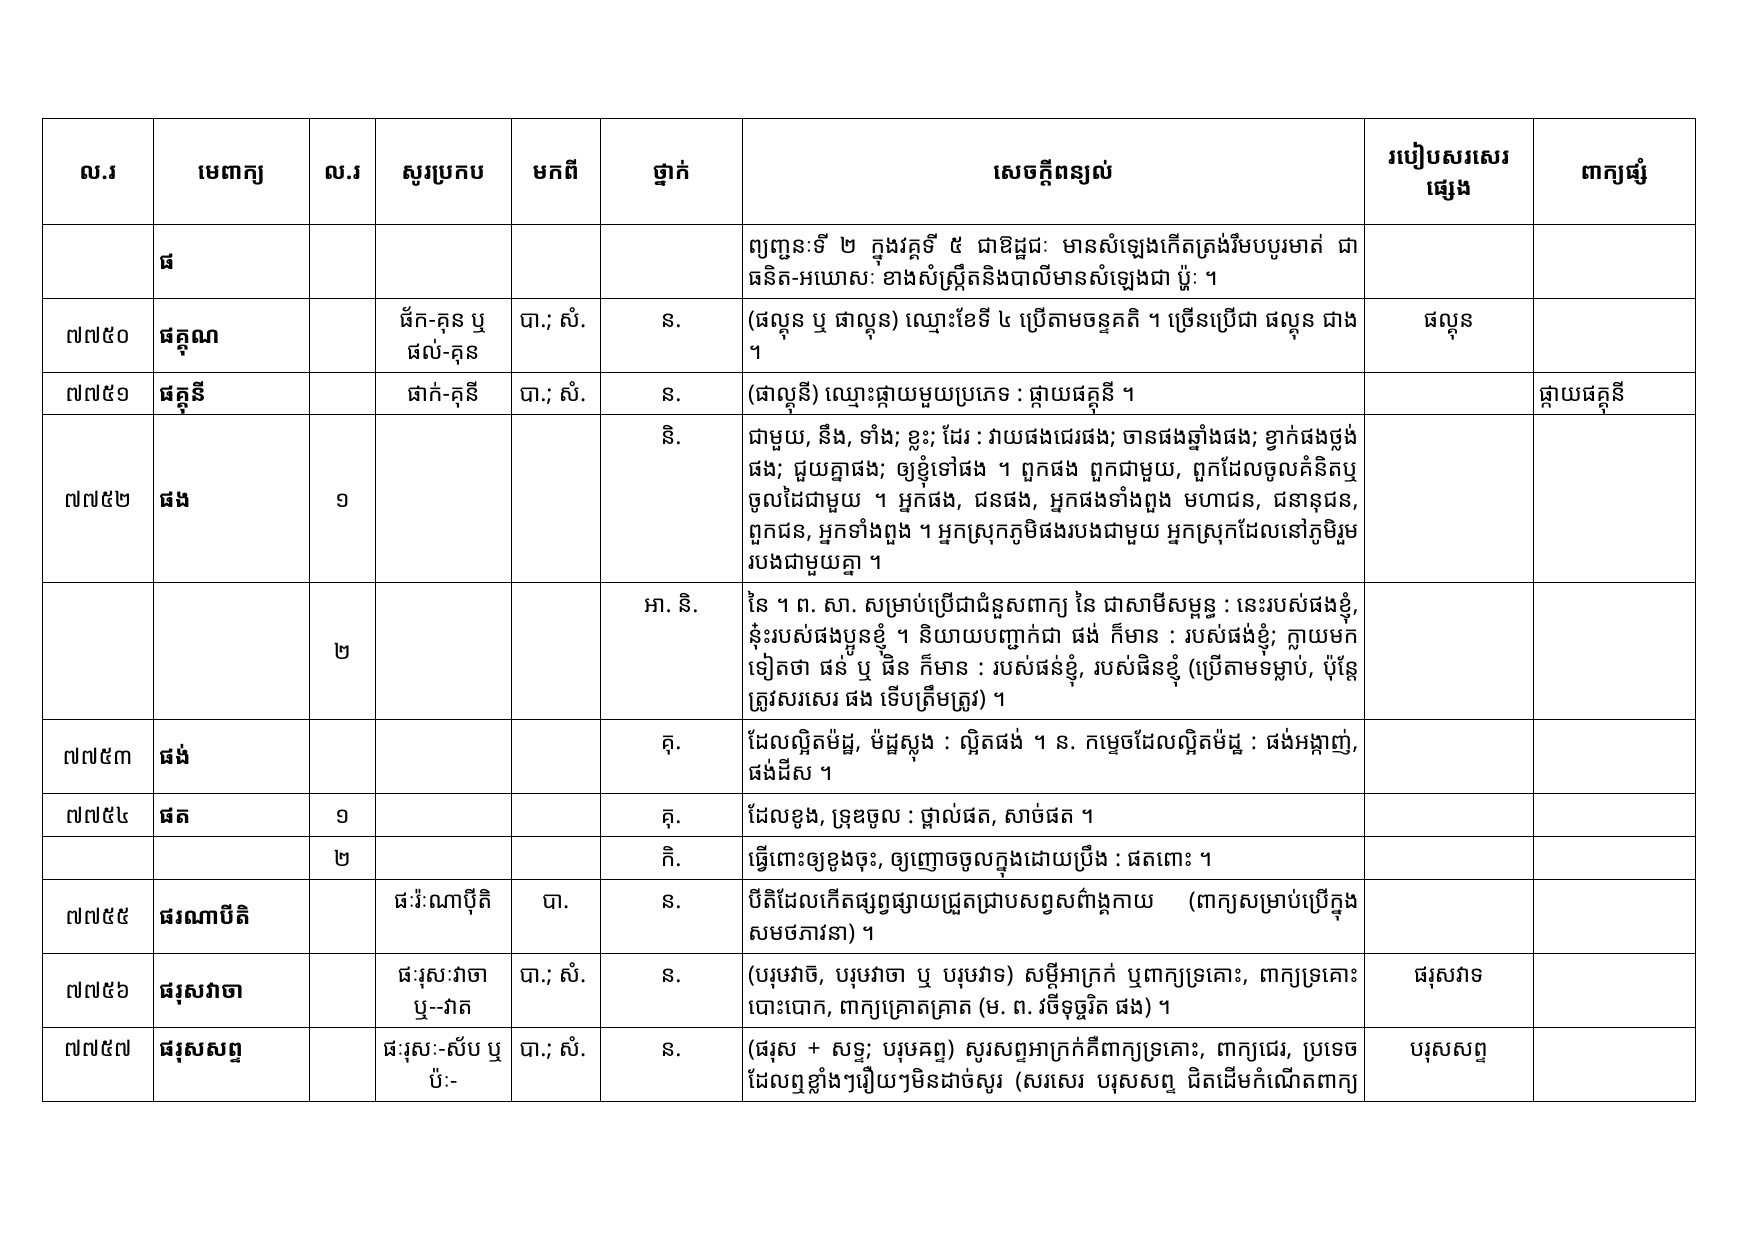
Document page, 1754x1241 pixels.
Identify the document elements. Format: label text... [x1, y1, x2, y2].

table_cell [376, 583, 511, 719]
table_cell បរុស​សព្ទ [1365, 1028, 1533, 1101]
table_cell ជាមួយ, នឹង, ទាំង; ខ្លះ; ដែរ : វាយ​ផង​ជេរ​ផង; ចាន​ផង​ឆ្នាំង​ផង; ខ្វាក់​ផង​ថ្លង់​ផង; ជួយ​គ្នា​ផង; ឲ្យ​ខ្ញុំ​ទៅ​ផង ។ ពួក​ផង ពួក​ជាមួយ, ពួក​ដែល​ចូល​គំនិត​ឬ​ចូល​ដៃ​ជាមួយ ។ អ្នក​ផង, ជន​ផង, អ្នក​ផង​ទាំងពួង មហា​ជន, ជនានុជន, ពួក​ជន, អ្នក​ទាំងពួង ។ អ្នក​ស្រុក​ភូមិ​ផង​របង​ជាមួយ អ្នក​ស្រុក​ដែល​នៅ​ភូមិ​រួម​របង​ជាមួយ​គ្នា ។ [743, 415, 1364, 582]
table_cell [43, 225, 153, 297]
table_cell បា.; សំ. [512, 299, 600, 372]
table_cell ២ [310, 583, 375, 719]
table_cell [1534, 299, 1695, 372]
table_cell ផល្គុន [1365, 299, 1533, 372]
table_cell ៧៧៥៣ [43, 720, 153, 793]
table_cell អា. និ. [601, 583, 742, 719]
table_cell [1534, 1028, 1695, 1101]
table_cell (ផាល្គុនី) ឈ្មោះ​ផ្កាយ​មួយ​ប្រភេទ : ផ្កាយ​ផគ្គុនី ។ [743, 373, 1364, 414]
table_cell [310, 720, 375, 793]
table_cell [512, 837, 600, 878]
table_cell [1365, 720, 1533, 793]
table_header របៀប​សរសេរ​ផ្សេង [1365, 119, 1533, 223]
table_cell និ. [601, 415, 742, 582]
table_cell [376, 415, 511, 582]
table_header ល.រ [310, 119, 375, 223]
table_cell ផ្កាយ​ផគ្គុនី [1534, 373, 1695, 414]
table_cell គុ. [601, 720, 742, 793]
table_header សូរ​ប្រកប [376, 119, 511, 223]
table_cell បា.; សំ. [512, 1028, 600, 1101]
table_cell [376, 794, 511, 836]
table_cell [310, 299, 375, 372]
table_cell [1534, 225, 1695, 297]
table_cell ផ [154, 225, 309, 297]
table_cell [1365, 415, 1533, 582]
table_header ល.រ [43, 119, 153, 223]
table_cell [1365, 880, 1533, 952]
table_cell [376, 720, 511, 793]
table_cell ផត [154, 794, 309, 836]
table_cell [1534, 583, 1695, 719]
table_cell ផរណាបីតិ [154, 880, 309, 952]
table_cell នៃ ។ ព. សា. សម្រាប់​ប្រើ​ជា​ជំនួស​ពាក្យ នៃ ជា​សាមី​សម្ពន្ធ : នេះ​របស់​ផង​ខ្ញុំ, នុ៎ះ​របស់​ផង​ប្អូន​ខ្ញុំ ។ និយាយ​បញ្ជាក់​ជា ផង់ ក៏​មាន : របស់​ផង់​ខ្ញុំ; ក្លាយ​មក​ទៀត​ថា ផន់ ឬ ផិន ក៏​មាន : របស់​ផន់​ខ្ញុំ, របស់​ផិន​ខ្ញុំ (ប្រើ​តាម​ទម្លាប់, ប៉ុន្តែ​ត្រូវ​សរសេរ ផង ទើប​ត្រឹមត្រូវ) ។ [743, 583, 1364, 719]
table_cell ផរុស​វាទ [1365, 954, 1533, 1027]
table_cell [43, 837, 153, 878]
table_cell បីតិ​ដែល​កើត​ផ្សព្វផ្សាយ​ជ្រួតជ្រាប​សព្វ​សព៌ាង្គកាយ (ពាក្យ​សម្រាប់​ប្រើ​ក្នុង​សមថ​ភាវនា) ។ [743, 880, 1364, 952]
table_cell [1534, 880, 1695, 952]
table_cell បា.; សំ. [512, 954, 600, 1027]
table_cell ៧៧៥៧ [43, 1028, 153, 1101]
table_cell [376, 225, 511, 297]
table_cell ៧៧៥០ [43, 299, 153, 372]
table_cell (ផរុស + សទ្ទ; បរុឞឝព្ទ) សូរ​សព្ទ​អាក្រក់​​គឺ​ពាក្យ​ទ្រគោះ, ពាក្យ​ជេរ, ប្រទេច ដែល​ឮ​ខ្លាំង​ៗ​រឿយ​ៗ​មិន​ដាច់​សូរ (សរសេរ បរុស​សព្ទ ជិត​ដើម​កំណើត​ពាក្យ​ [743, 1028, 1364, 1101]
table_cell បា. [512, 880, 600, 952]
table_cell ដែល​ល្អិត​ម៉ដ្ឋ, ម៉ដ្ឋ​ស្លុង : ល្អិត​ផង់ ។ ន. កម្ទេច​ដែល​ល្អិត​ម៉ដ្ឋ : ផង់​អង្កាញ់, ផង់​ដី​ស ។ [743, 720, 1364, 793]
table_cell [512, 583, 600, 719]
table_cell បា.; សំ. [512, 373, 600, 414]
table_cell ន. [601, 954, 742, 1027]
table_header មក​ពី [512, 119, 600, 223]
table_header ថ្នាក់ [601, 119, 742, 223]
table_cell [512, 415, 600, 582]
table_cell ១ [310, 794, 375, 836]
table_cell [310, 1028, 375, 1101]
table_cell [310, 373, 375, 414]
table_cell [1365, 837, 1533, 878]
table_cell ព្យញ្ជនៈ​ទី ២ ក្នុង​វគ្គ​ទី ៥ ជា​ឱដ្ឋជៈ មាន​សំឡេង​កើត​ត្រង់​រឹម​បបូរ​មាត់ ជា​ធនិត-អឃោសៈ ខាង​សំស្រ្កឹត​និង​បាលី​មាន​សំឡេង​ជា ប៉្ហៈ ។ [743, 225, 1364, 297]
table_cell [154, 837, 309, 878]
table_cell [1365, 373, 1533, 414]
table_cell ផង់ [154, 720, 309, 793]
table_cell គុ. [601, 794, 742, 836]
table_header សេចក្តី​ពន្យល់ [743, 119, 1364, 223]
table_cell ផ័ក-គុន ឬ ផល់-គុន [376, 299, 511, 372]
table_cell ផៈរុសៈ-ស័ប ឬ ប៉ៈ- [376, 1028, 511, 1101]
table_cell ៧៧៥៦ [43, 954, 153, 1027]
table_cell ផៈរ៉ៈណាប៉ីតិ [376, 880, 511, 952]
table_cell [1534, 794, 1695, 836]
table_cell [310, 225, 375, 297]
table_cell ផរុស​សព្ទ [154, 1028, 309, 1101]
table_cell ៧៧៥១ [43, 373, 153, 414]
table_cell ១ [310, 415, 375, 582]
table_cell [1534, 720, 1695, 793]
table_cell ន. [601, 880, 742, 952]
table_cell ផាក់-គុនី [376, 373, 511, 414]
table_cell ន. [601, 373, 742, 414]
table_header ពាក្យ​ផ្សំ [1534, 119, 1695, 223]
table_cell កិ. [601, 837, 742, 878]
table_cell [310, 954, 375, 1027]
table_cell [1365, 794, 1533, 836]
table_cell ផង [154, 415, 309, 582]
table_cell ដែល​ខូង, ទ្រុឌ​ចូល : ថ្ពាល់​ផត, សាច់​ផត ។ [743, 794, 1364, 836]
table_cell (ផល្គុន ឬ ផាល្គុន) ឈ្មោះ​ខែ​ទី ៤ ប្រើ​តាម​ចន្ទគតិ ។ ច្រើន​ប្រើ​ជា ផល្គុន ជាង ។ [743, 299, 1364, 372]
table_cell ធ្វើ​ពោះ​ឲ្យ​ខូង​ចុះ, ឲ្យ​ញោច​ចូល​ក្នុង​ដោយ​ប្រឹង : ផត​ពោះ ។ [743, 837, 1364, 878]
table_cell [154, 583, 309, 719]
table_cell [601, 225, 742, 297]
table_cell [1534, 954, 1695, 1027]
table_cell [1365, 225, 1533, 297]
table_cell (បរុឞវាច៑, បរុឞវាចា ឬ បរុឞវាទ) សម្ដី​អាក្រក់ ឬ​ពាក្យ​ទ្រគោះ, ពាក្យ​ទ្រគោះ​បោះ​បោក, ពាក្យ​គ្រោតគ្រាត (ម. ព. វចី​ទុច្ចរិត ផង) ។ [743, 954, 1364, 1027]
table_cell ២ [310, 837, 375, 878]
table_cell ន. [601, 299, 742, 372]
table_cell [376, 837, 511, 878]
table_cell ៧៧៥២ [43, 415, 153, 582]
table_cell [512, 794, 600, 836]
table_cell ៧៧៥៥ [43, 880, 153, 952]
table_cell ៧៧៥៤ [43, 794, 153, 836]
table_cell [1534, 837, 1695, 878]
table_header មេ​ពាក្យ [154, 119, 309, 223]
table_cell ន. [601, 1028, 742, 1101]
table_cell ផគ្គុនី [154, 373, 309, 414]
table_cell [512, 720, 600, 793]
table_cell [1365, 583, 1533, 719]
table_cell [310, 880, 375, 952]
table_cell ផគ្គុណ [154, 299, 309, 372]
table_cell ផរុស​វាចា [154, 954, 309, 1027]
table_cell ផៈរុសៈវាចា ឬ--វាត [376, 954, 511, 1027]
table_cell [1534, 415, 1695, 582]
table_cell [512, 225, 600, 297]
table_cell [43, 583, 153, 719]
